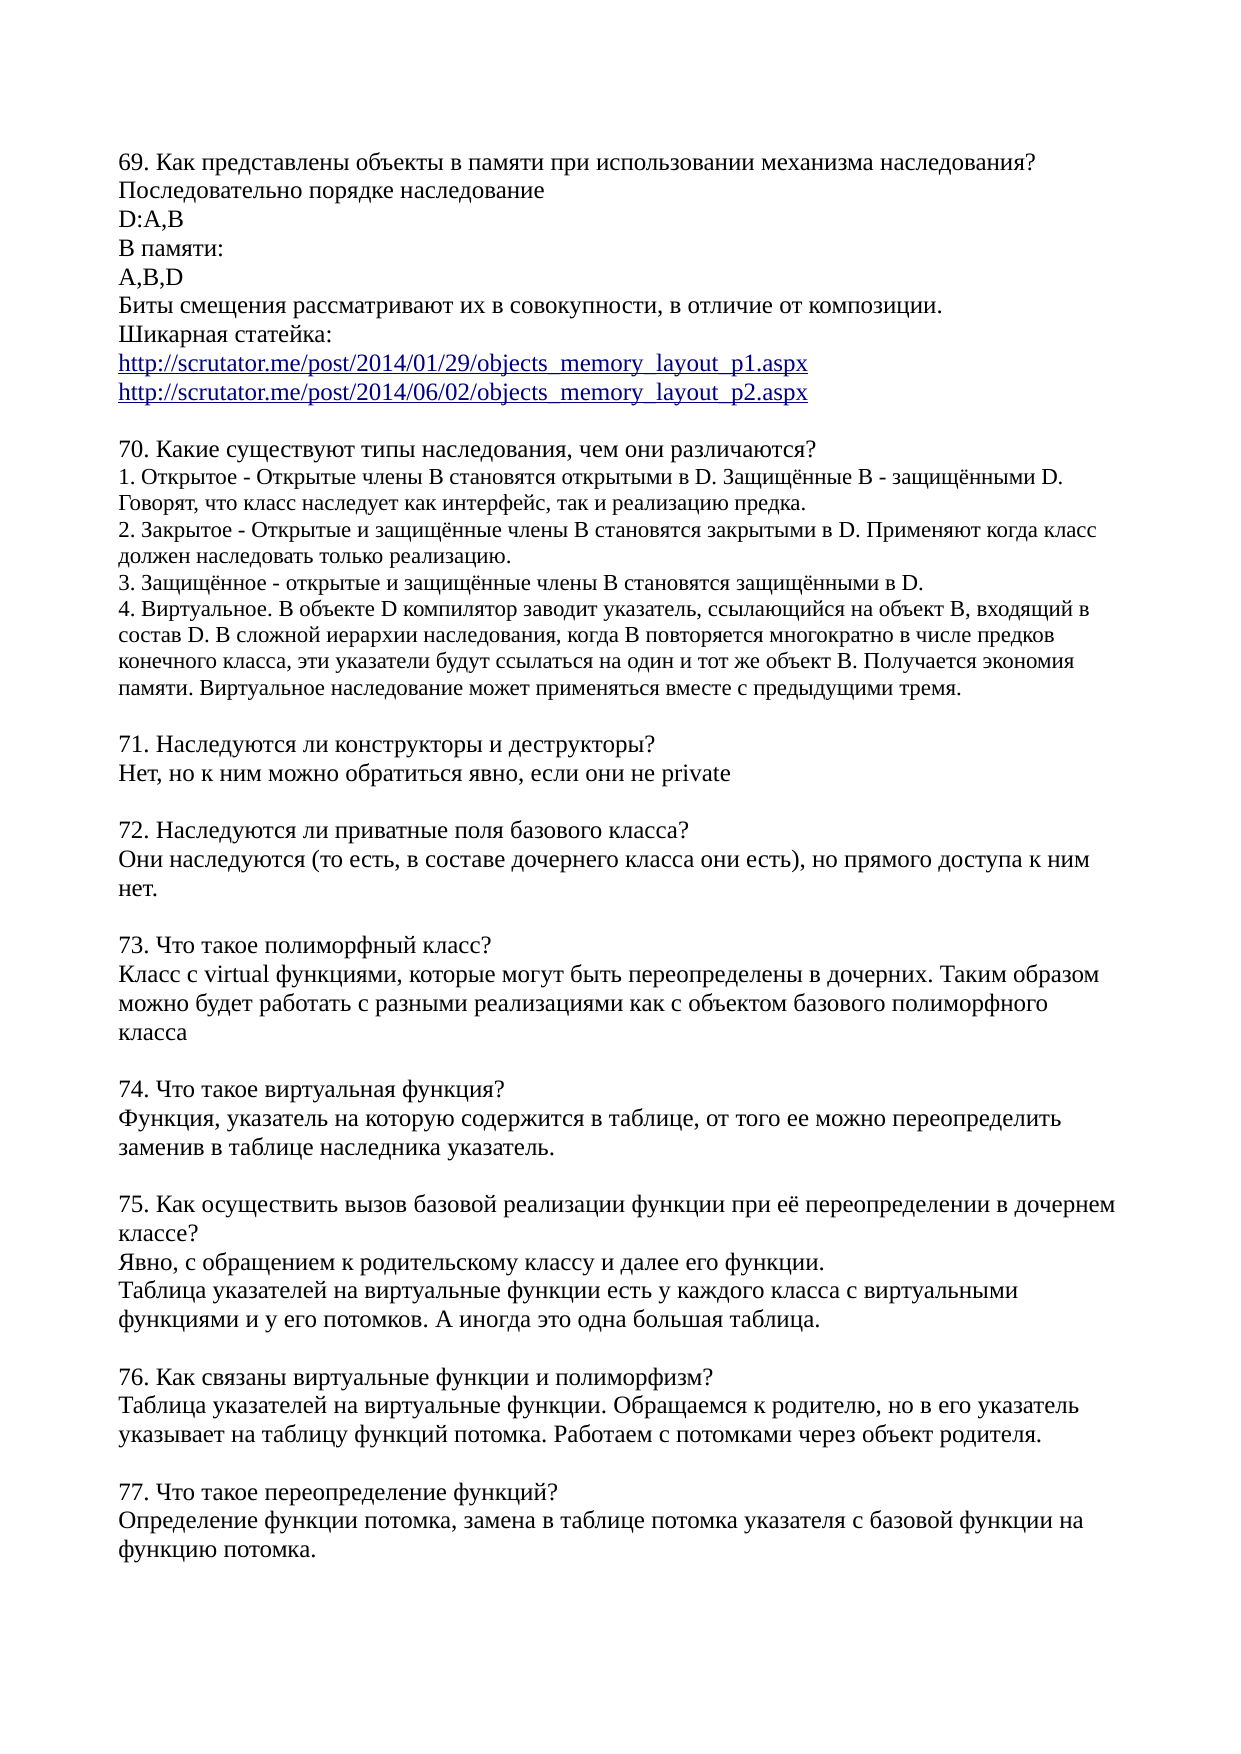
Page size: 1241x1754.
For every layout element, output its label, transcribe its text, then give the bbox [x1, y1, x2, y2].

text 69. Как представлены объекты в памяти при использовании механизма наследования? [118, 147, 1122, 176]
text 71. Наследуются ли конструкторы и деструкторы? [118, 729, 1122, 758]
text A,B,D [118, 262, 1122, 291]
text Последовательно порядке наследование [118, 176, 1122, 204]
text Биты смещения рассматривают их в совокупности, в отличие от композиции. [118, 291, 1122, 319]
text D:A,B [118, 204, 1122, 233]
text В памяти: [118, 233, 1122, 262]
text 70. Какие существуют типы наследования, чем они различаются? [118, 434, 1122, 463]
text 73. Что такое полиморфный класс? [118, 930, 1122, 959]
text Таблица указателей на виртуальные функции есть у каждого класса с виртуальными функциями и у его потомков. А иногда это одна большая таблица. [118, 1275, 1122, 1333]
text Они наследуются (то есть, в составе дочернего класса они есть), но прямого доступа к ним нет. [118, 844, 1122, 902]
text Функция, указатель на которую содержится в таблице, от того ее можно переопределить заменив в таблице наследника указатель. [118, 1103, 1122, 1160]
text 75. Как осуществить вызов базовой реализации функции при её переопределении в дочернем классе? [118, 1189, 1122, 1247]
text 76. Как связаны виртуальные функции и полиморфизм? [118, 1362, 1122, 1390]
text http://scrutator.me/post/2014/06/02/objects_memory_layout_p2.aspx [118, 377, 1122, 406]
text 77. Что такое переопределение функций? [118, 1477, 1122, 1505]
text Явно, с обращением к родительскому классу и далее его функции. [118, 1247, 1122, 1275]
text 72. Наследуются ли приватные поля базового класса? [118, 815, 1122, 844]
text 1. Открытое - Открытые члены B становятся открытыми в D. Защищённые B - защищёнными D. Говорят, что класс наследует как интерфейс, так и реализацию предка. 2. Закрытое - Открытые и защищённые члены B становятся закрытыми в D. Применяют когда класс должен наследовать только реализацию. 3. Защищённое - открытые и защищённые члены B становятся защищёнными в D. 4. Виртуальное. В объекте D компилятор заводит указатель, ссылающийся на объект B, входящий в состав D. В сложной иерархии наследования, когда B повторяется многократно в числе предков конечного класса, эти указатели будут ссылаться на один и тот же объект B. Получается экономия памяти. Виртуальное наследование может применяться вместе с предыдущими тремя. [118, 463, 1122, 700]
text Класс с virtual функциями, которые могут быть переопределены в дочерних. Таким образом можно будет работать с разными реализациями как с объектом базового полиморфного класса [118, 959, 1122, 1045]
text Определение функции потомка, замена в таблице потомка указателя с базовой функции на функцию потомка. [118, 1505, 1122, 1563]
text http://scrutator.me/post/2014/01/29/objects_memory_layout_p1.aspx [118, 348, 1122, 377]
text 74. Что такое виртуальная функция? [118, 1074, 1122, 1103]
text Шикарная статейка: [118, 319, 1122, 348]
text Таблица указателей на виртуальные функции. Обращаемся к родителю, но в его указатель указывает на таблицу функций потомка. Работаем с потомками через объект родителя. [118, 1390, 1122, 1448]
text Нет, но к ним можно обратиться явно, если они не private [118, 758, 1122, 787]
